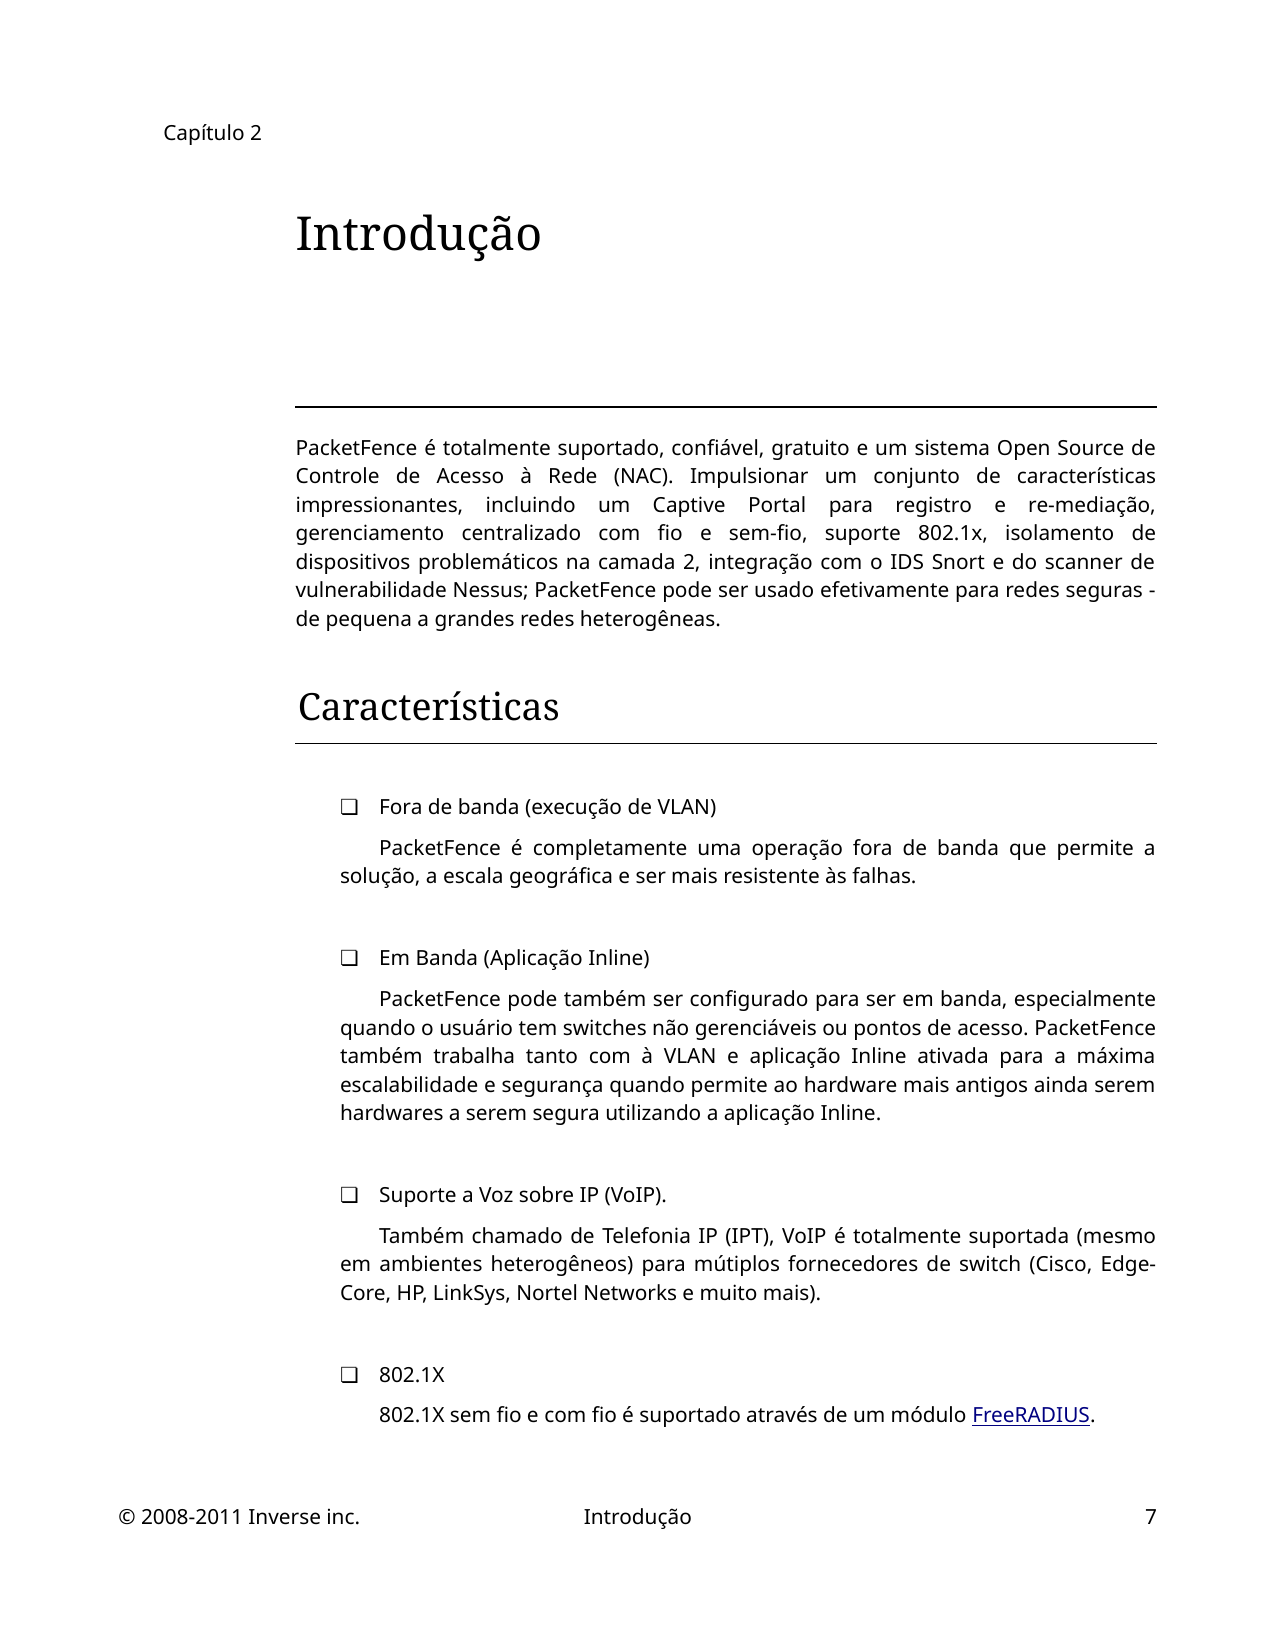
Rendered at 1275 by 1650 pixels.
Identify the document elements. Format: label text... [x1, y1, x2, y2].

list ❏ 802.1X [340, 1360, 1157, 1388]
subtitle Introdução [295, 201, 1157, 406]
list ❏ Suporte a Voz sobre IP (VoIP). [340, 1180, 1157, 1208]
list ❏ Fora de banda (execução de VLAN) [340, 792, 1157, 821]
list ❏ Em Banda (Aplicação Inline) [340, 943, 1157, 972]
list 802.1X sem fio e com fio é suportado através de um módulo FreeRADIUS. [340, 1401, 1157, 1429]
subtitle Características [295, 681, 1157, 743]
text PacketFence é totalmente suportado, confiável, gratuito e um sistema Open Source de Controle de Acesso à Rede (NAC). Impulsionar um conjunto de características impressionantes, incluindo um Captive Portal para registro e re-mediação, gerenciamento centralizado com fio e sem-fio, suporte 802.1x, isolamento de dispositivos problemáticos na camada 2, integração com o IDS Snort e do scanner de vulnerabilidade Nessus; PacketFence pode ser usado efetivamente para redes seguras - de pequena a grandes redes heterogêneas. [295, 433, 1157, 632]
list PacketFence pode também ser configurado para ser em banda, especialmente quando o usuário tem switches não gerenciáveis ou pontos de acesso. PacketFence também trabalha tanto com à VLAN e aplicação Inline ativada para a máxima escalabilidade e segurança quando permite ao hardware mais antigos ainda serem hardwares a serem segura utilizando a aplicação Inline. [340, 984, 1157, 1127]
list PacketFence é completamente uma operação fora de banda que permite a solução, a escala geográfica e ser mais resistente às falhas. [340, 833, 1157, 890]
list Também chamado de Telefonia IP (IPT), VoIP é totalmente suportada (mesmo em ambientes heterogêneos) para mútiplos fornecedores de switch (Cisco, Edge-Core, HP, LinkSys, Nortel Networks e muito mais). [340, 1221, 1157, 1306]
